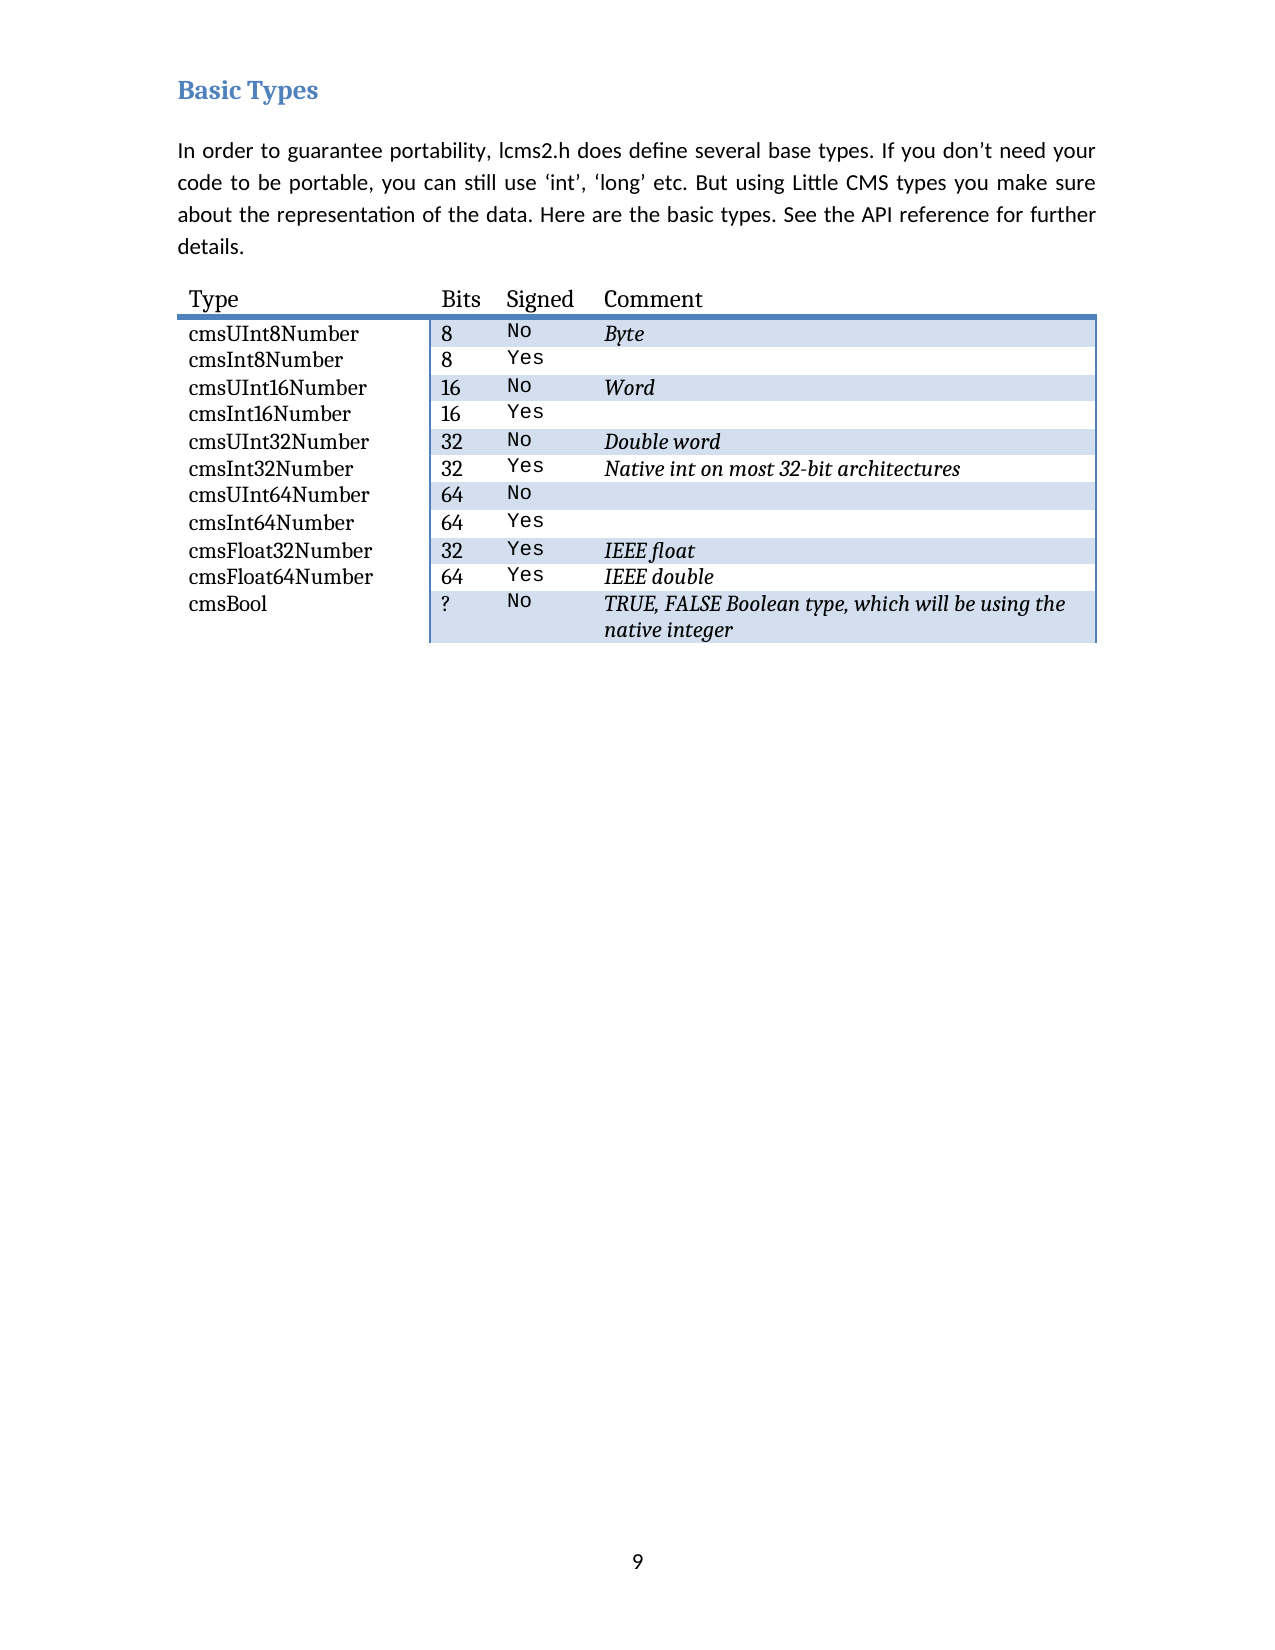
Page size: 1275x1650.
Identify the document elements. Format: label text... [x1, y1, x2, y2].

table_cell cmsFloat32Number [177, 538, 429, 564]
table_header Signed [496, 285, 593, 314]
table_cell cmsInt8Number [177, 347, 429, 375]
table_cell cmsUInt32Number [177, 429, 429, 455]
table_cell cmsInt16Number [177, 401, 429, 429]
table_cell cmsInt32Number [177, 455, 429, 482]
text In order to guarantee portability, lcms2.h does define several base types. If you don’t need your code to be portable, you can still use ‘int’, ‘long’ etc. But using Little CMS types you make sure about the representation of the data. Here are the basic types. See the API reference for further details. [177, 136, 1098, 260]
table_cell Yes [496, 347, 593, 375]
subtitle Basic Types [177, 75, 1098, 106]
table_cell [593, 482, 1095, 510]
table_cell Double word [593, 429, 1095, 455]
table_cell IEEE float [593, 538, 1095, 564]
table_cell Word [593, 375, 1095, 401]
table_cell [593, 347, 1095, 375]
table_cell Yes [496, 401, 593, 429]
table_cell No [496, 482, 593, 510]
table_header Type [177, 285, 430, 314]
table_cell Byte [593, 320, 1095, 347]
table_cell 8 [431, 347, 496, 375]
table_cell Yes [496, 564, 593, 591]
table_cell cmsUInt16Number [177, 375, 429, 401]
table_cell cmsUInt64Number [177, 482, 429, 510]
table_header Bits [430, 285, 496, 314]
table_cell Native int on most 32-bit architectures [593, 455, 1095, 482]
table_cell ? [431, 591, 496, 643]
table_cell No [496, 320, 593, 347]
table_cell Yes [496, 538, 593, 564]
table_cell TRUE, FALSE Boolean type, which will be using the native integer [593, 591, 1095, 643]
table_cell No [496, 375, 593, 401]
table_cell 64 [431, 482, 496, 510]
table_cell 32 [431, 538, 496, 564]
table_cell 64 [431, 564, 496, 591]
table_cell 8 [431, 320, 496, 347]
table_cell Yes [496, 510, 593, 538]
table_cell No [496, 591, 593, 643]
table_cell [593, 401, 1095, 429]
table_cell [593, 510, 1095, 538]
table_cell 16 [431, 375, 496, 401]
table_cell 64 [431, 510, 496, 538]
table_header Comment [593, 285, 1096, 314]
table_cell cmsBool [177, 591, 429, 643]
table_cell No [496, 429, 593, 455]
table_cell 32 [431, 455, 496, 482]
table_cell Yes [496, 455, 593, 482]
table_cell IEEE double [593, 564, 1095, 591]
table_cell cmsFloat64Number [177, 564, 429, 591]
table_cell 32 [431, 429, 496, 455]
table_cell cmsInt64Number [177, 510, 429, 538]
table_cell cmsUInt8Number [177, 320, 429, 347]
table_cell 16 [431, 401, 496, 429]
